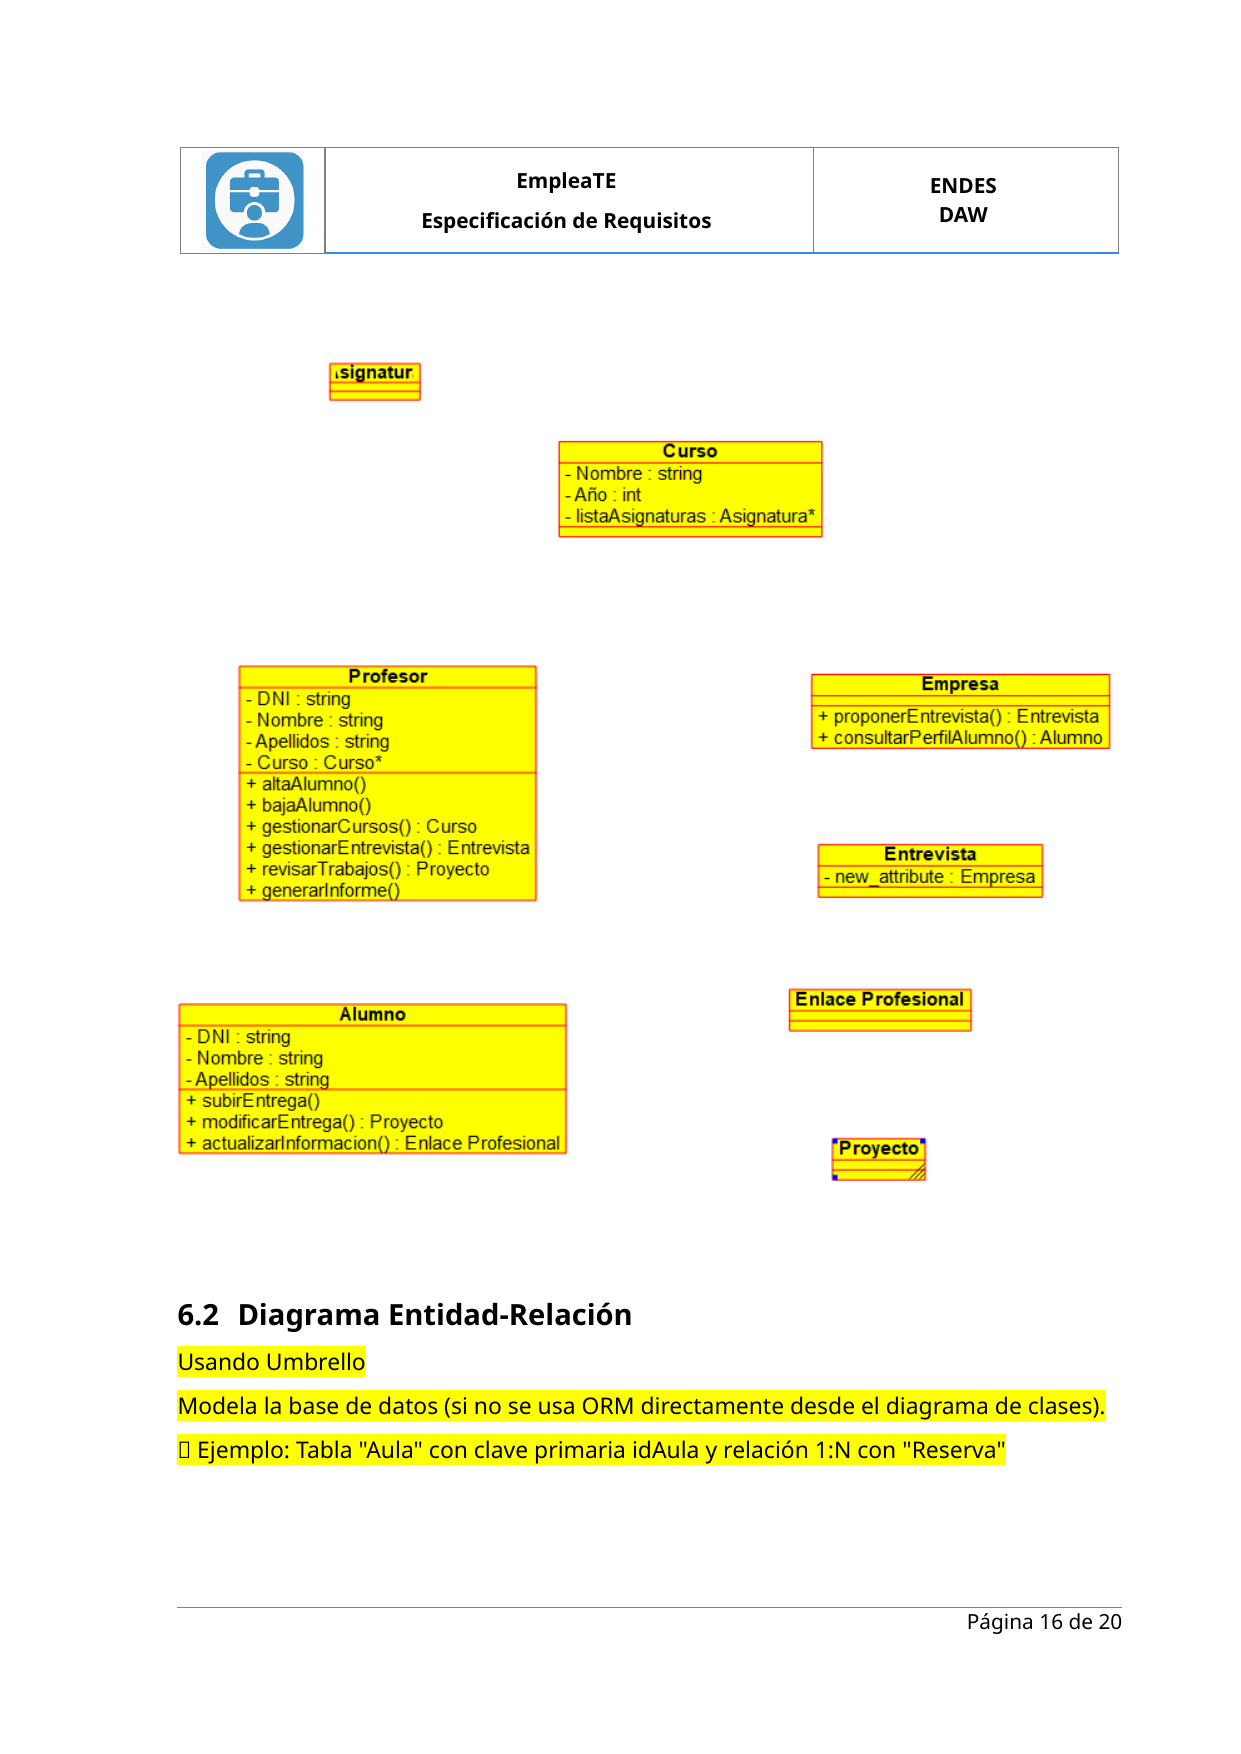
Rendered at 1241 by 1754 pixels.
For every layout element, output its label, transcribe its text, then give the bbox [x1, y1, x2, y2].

text Modela la base de datos (si no se usa ORM directamente desde el diagrama de clases). [177, 1390, 1122, 1421]
text Usando Umbrello [177, 1346, 1122, 1377]
text 🔹 Ejemplo: Tabla "Aula" con clave primaria idAula y relación 1:N con "Reserva" [177, 1433, 1122, 1465]
picture [201, 150, 304, 252]
picture [177, 311, 1123, 1226]
subtitle Diagrama Entidad-Relación [177, 1294, 1122, 1333]
